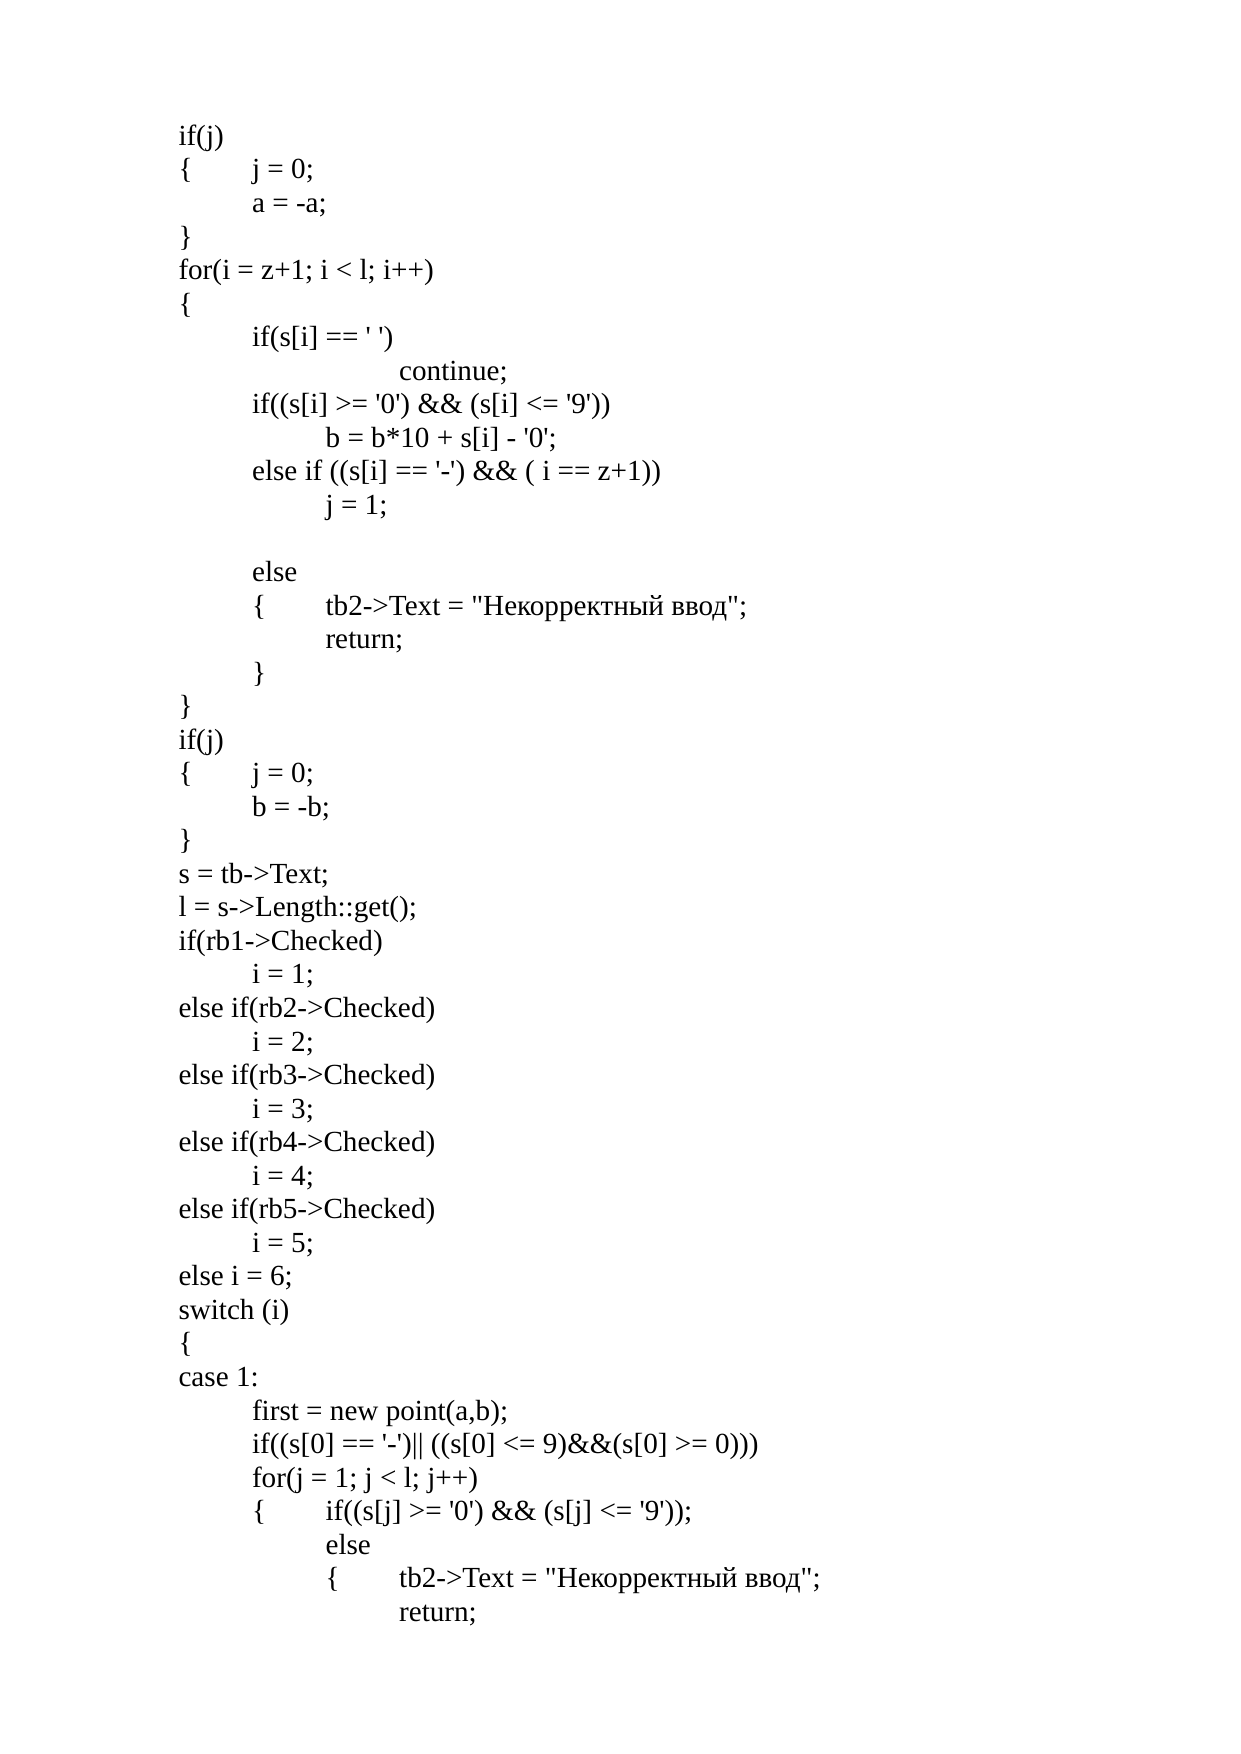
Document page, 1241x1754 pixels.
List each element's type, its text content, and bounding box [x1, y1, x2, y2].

text else if(rb5->Checked) [105, 1191, 1150, 1225]
text continue; [105, 353, 1150, 386]
text { j = 0; [105, 755, 1150, 789]
text { tb2->Text = "Некорректный ввод"; [105, 1560, 1150, 1594]
text else i = 6; [105, 1258, 1150, 1292]
text { if((s[j] >= '0') && (s[j] <= '9')); [105, 1493, 1150, 1527]
text if((s[0] == '-')|| ((s[0] <= 9)&&(s[0] >= 0))) [105, 1426, 1150, 1460]
text { j = 0; [105, 152, 1150, 185]
text if(j) [105, 722, 1150, 755]
text for(i = z+1; i < l; i++) [105, 252, 1150, 286]
text first = new point(a,b); [105, 1393, 1150, 1426]
text i = 3; [105, 1091, 1150, 1124]
text { tb2->Text = "Некорректный ввод"; [105, 588, 1150, 621]
text else if ((s[i] == '-') && ( i == z+1)) [105, 453, 1150, 487]
text if(j) [105, 118, 1150, 152]
text if((s[i] >= '0') && (s[i] <= '9')) [105, 386, 1150, 420]
text { [105, 286, 1150, 319]
text i = 1; [105, 957, 1150, 990]
text i = 5; [105, 1225, 1150, 1258]
text return; [105, 621, 1150, 655]
text else [105, 554, 1150, 588]
text for(j = 1; j < l; j++) [105, 1460, 1150, 1493]
text l = s->Length::get(); [105, 889, 1150, 923]
text else if(rb3->Checked) [105, 1057, 1150, 1091]
text { [105, 1326, 1150, 1359]
text i = 4; [105, 1158, 1150, 1191]
text j = 1; [105, 487, 1150, 521]
text return; [105, 1594, 1150, 1627]
text b = -b; [105, 789, 1150, 822]
text } [105, 822, 1150, 856]
text i = 2; [105, 1024, 1150, 1057]
text switch (i) [105, 1292, 1150, 1326]
text } [105, 688, 1150, 722]
text s = tb->Text; [105, 856, 1150, 889]
text b = b*10 + s[i] - '0'; [105, 420, 1150, 453]
text if(rb1->Checked) [105, 923, 1150, 957]
text case 1: [105, 1359, 1150, 1393]
text else [105, 1527, 1150, 1560]
text if(s[i] == ' ') [105, 319, 1150, 353]
text else if(rb2->Checked) [105, 990, 1150, 1024]
text else if(rb4->Checked) [105, 1124, 1150, 1158]
text } [105, 219, 1150, 252]
text a = -a; [105, 185, 1150, 219]
text } [105, 655, 1150, 688]
